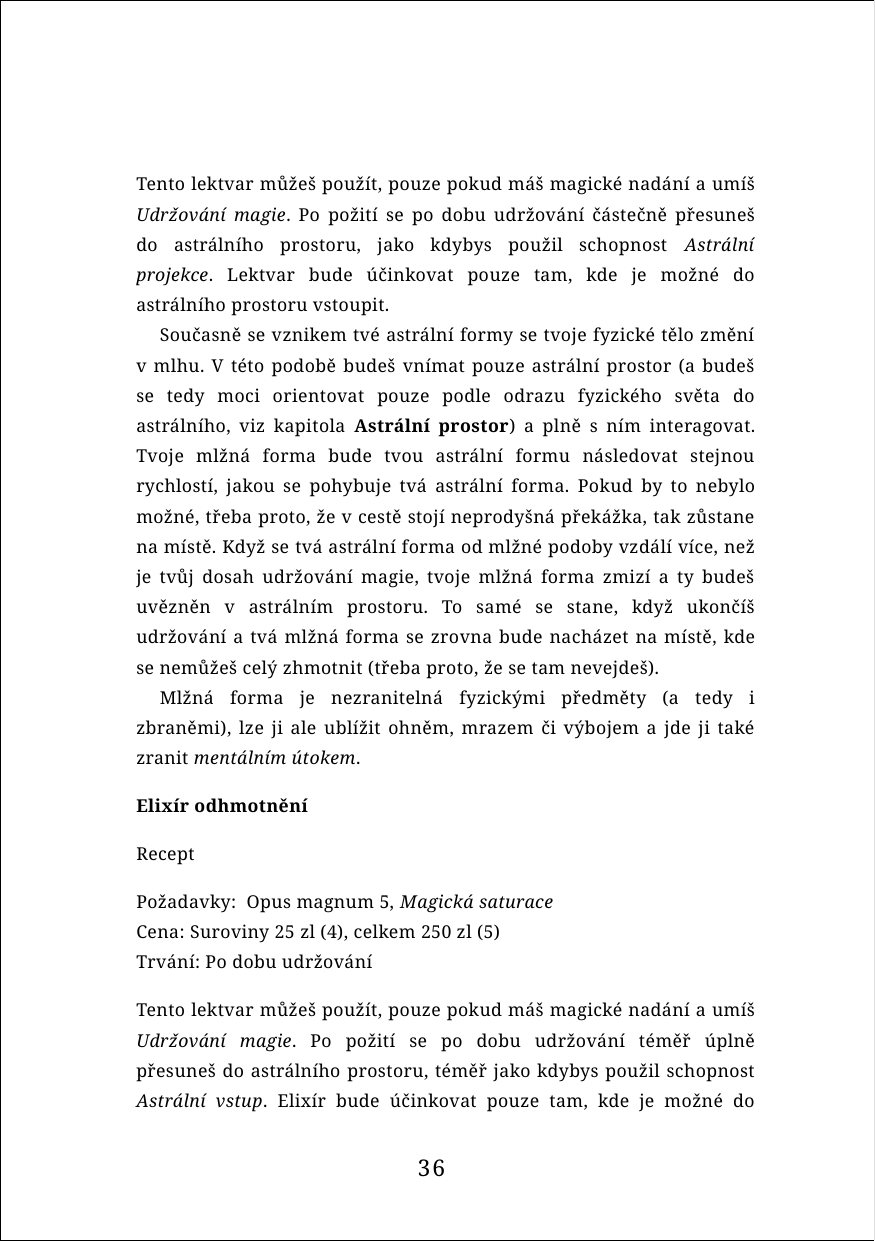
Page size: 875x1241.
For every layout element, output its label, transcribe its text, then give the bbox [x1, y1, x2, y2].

text Elixír odhmotnění [136, 794, 756, 818]
text Požadavky: Opus magnum 5, Magická saturace Cena: Suroviny 25 zl (4), celkem 250 zl (5) Trvání: Po dobu udržování [136, 889, 756, 974]
text Tento lektvar můžeš použít, pouze pokud máš magické nadání a umíš Udržování magie. Po požití se po dobu udržování částečně přesuneš do astrálního prostoru, jako kdybys použil schopnost Astrální projekce. Lektvar bude účinkovat pouze tam, kde je možné do astrálního prostoru vstoupit. Současně se vznikem tvé astrální formy se tvoje fyzické tělo změní v mlhu. V této podobě budeš vnímat pouze astrální prostor (a budeš se tedy moci orientovat pouze podle odrazu fyzického světa do astrálního, viz kapitola Astrální prostor) a plně s ním interagovat. Tvoje mlžná forma bude tvou astrální formu následovat stejnou rychlostí, jakou se pohybuje tvá astrální forma. Pokud by to nebylo možné, třeba proto, že v cestě stojí neprodyšná překážka, tak zůstane na místě. Když se tvá astrální forma od mlžné podoby vzdálí více, než je tvůj dosah udržování magie, tvoje mlžná forma zmizí a ty budeš uvězněn v astrálním prostoru. To samé se stane, když ukončíš udržování a tvá mlžná forma se zrovna bude nacházet na místě, kde se nemůžeš celý zhmotnit (třeba proto, že se tam nevejdeš). Mlžná forma je nezranitelná fyzickými předměty (a tedy i zbraněmi), lze ji ale ublížit ohněm, mrazem či výbojem a jde ji také zranit mentálním útokem. [136, 172, 756, 770]
text Recept [136, 842, 756, 866]
text Tento lektvar můžeš použít, pouze pokud máš magické nadání a umíš Udržování magie. Po požití se po dobu udržování téměř úplně přesuneš do astrálního prostoru, téměř jako kdybys použil schopnost Astrální vstup. Elixír bude účinkovat pouze tam, kde je možné do [136, 998, 756, 1113]
